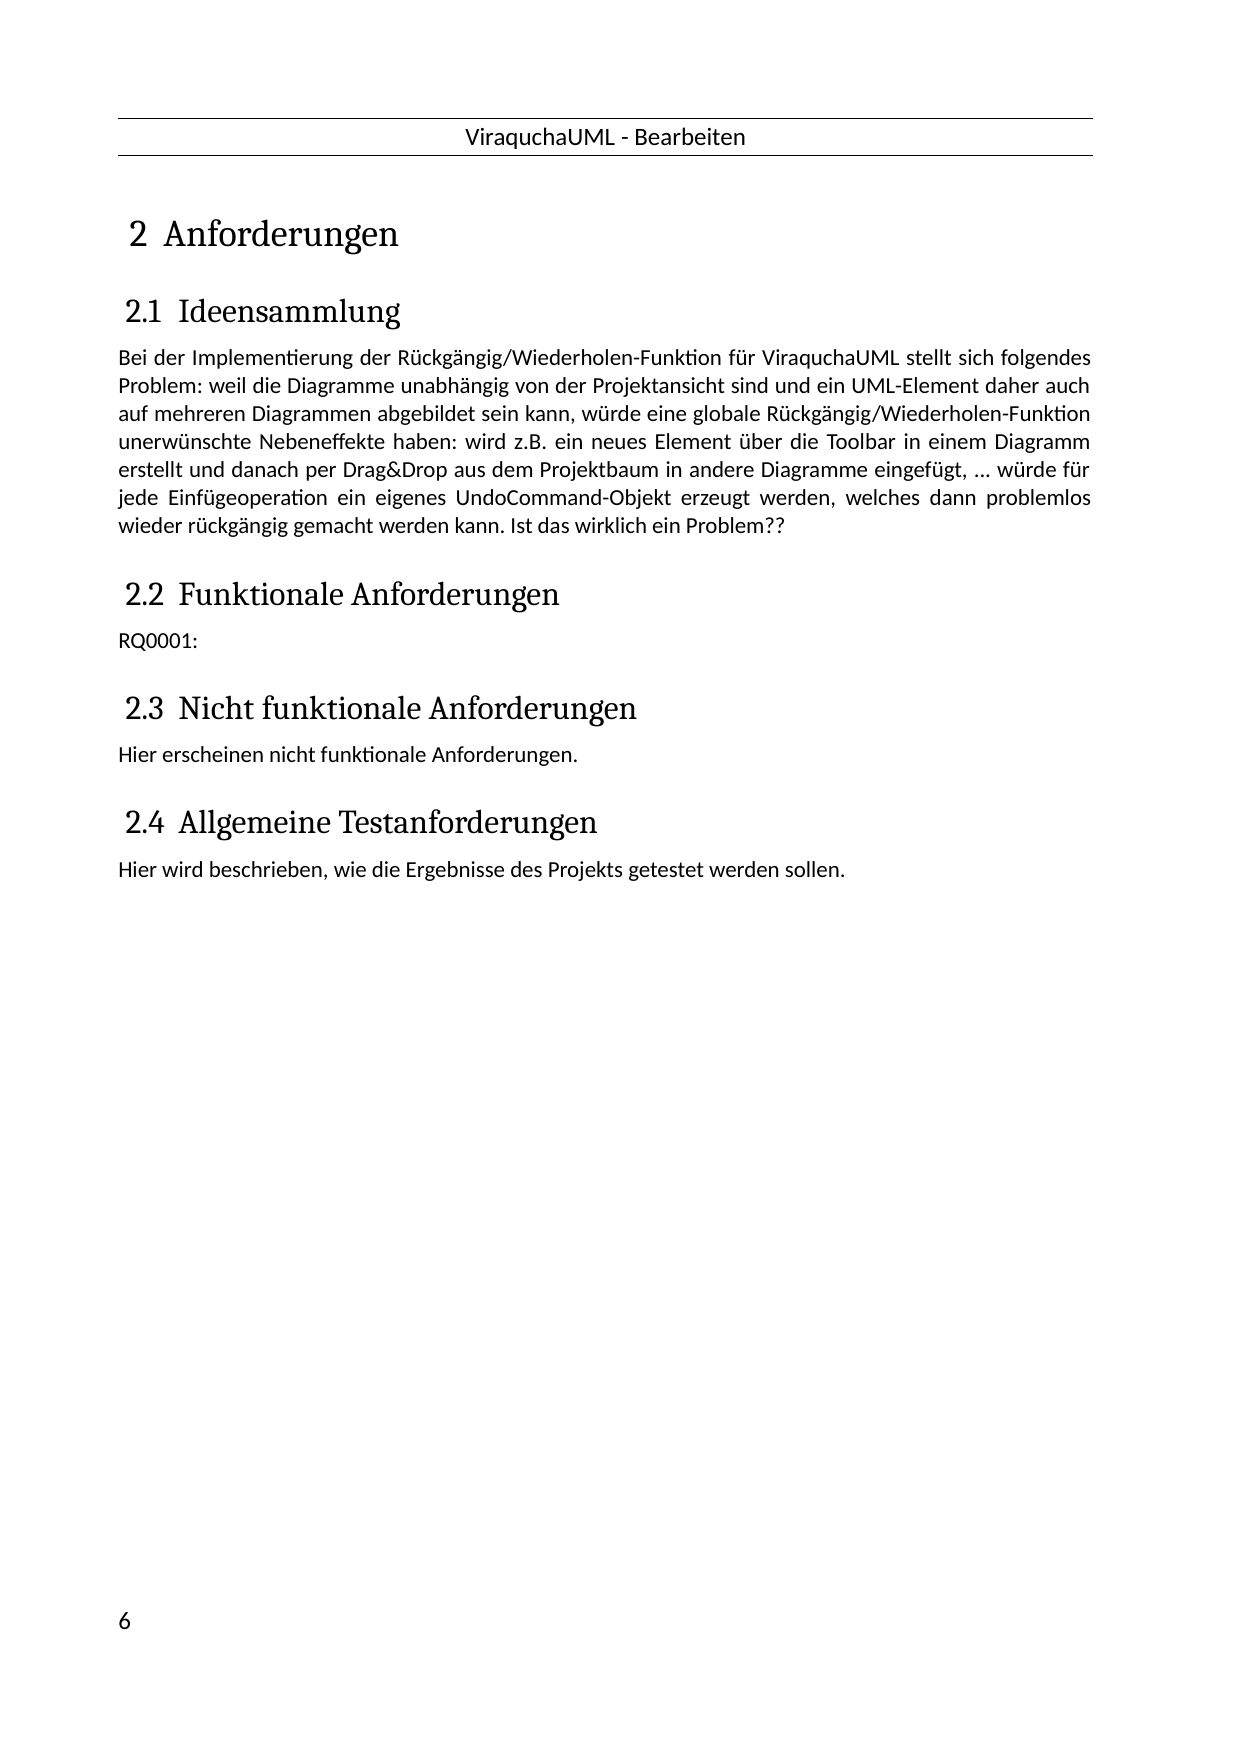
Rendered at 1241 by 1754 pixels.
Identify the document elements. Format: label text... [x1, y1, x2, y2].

subtitle Nicht funktionale Anforderungen [118, 689, 1093, 728]
text RQ0001: [118, 626, 1093, 654]
text Hier wird beschrieben, wie die Ergebnisse des Projekts getestet werden sollen. [118, 855, 1093, 883]
text Hier erscheinen nicht funktionale Anforderungen. [118, 740, 1093, 768]
text Bei der Implementierung der Rückgängig/Wiederholen-Funktion für ViraquchaUML stellt sich folgendes Problem: weil die Diagramme unabhängig von der Projektansicht sind und ein UML-Element daher auch auf mehreren Diagrammen abgebildet sein kann, würde eine globale Rückgängig/Wiederholen-Funktion unerwünschte Nebeneffekte haben: wird z.B. ein neues Element über die Toolbar in einem Diagramm erstellt und danach per Drag&Drop aus dem Projektbaum in andere Diagramme eingefügt, ... würde für jede Einfügeoperation ein eigenes UndoCommand-Objekt erzeugt werden, welches dann problemlos wieder rückgängig gemacht werden kann. Ist das wirklich ein Problem?? [118, 343, 1093, 539]
subtitle Anforderungen [118, 209, 1093, 259]
subtitle Allgemeine Testanforderungen [118, 804, 1093, 842]
subtitle Ideensammlung [118, 292, 1093, 331]
subtitle Funktionale Anforderungen [118, 575, 1093, 613]
